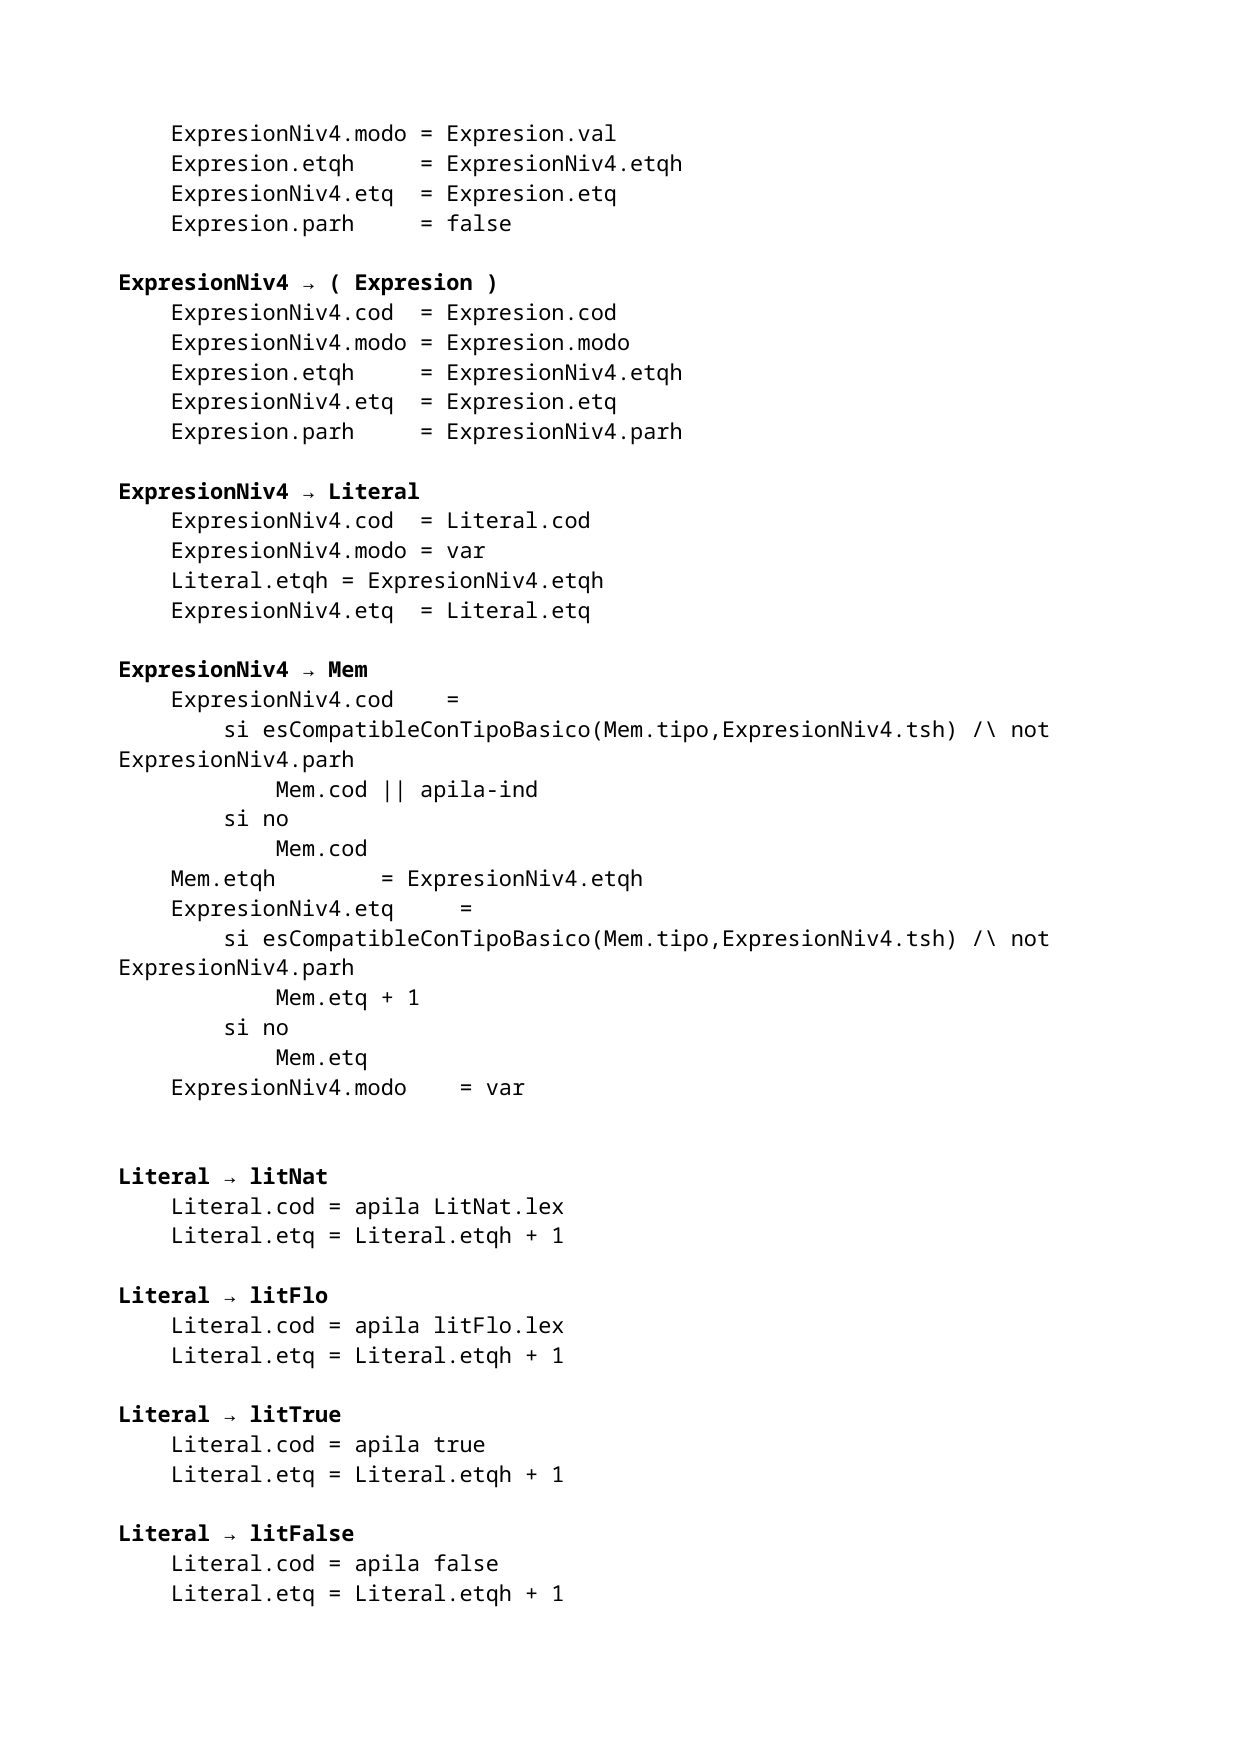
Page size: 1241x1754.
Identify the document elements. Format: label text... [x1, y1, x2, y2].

text Literal.etq = Literal.etqh + 1 [118, 1459, 1122, 1488]
text ExpresionNiv4 → Literal [118, 476, 1122, 505]
text Literal → litFlo [118, 1280, 1122, 1310]
text si no [118, 803, 1122, 833]
text ExpresionNiv4.modo = var [118, 1071, 1122, 1101]
text Literal.etq = Literal.etqh + 1 [118, 1578, 1122, 1608]
text Mem.etq [118, 1042, 1122, 1071]
text ExpresionNiv4.cod = Literal.cod [118, 505, 1122, 535]
text si esCompatibleConTipoBasico(Mem.tipo,ExpresionNiv4.tsh) /\ not ExpresionNiv4.parh [118, 922, 1122, 982]
text si esCompatibleConTipoBasico(Mem.tipo,ExpresionNiv4.tsh) /\ not ExpresionNiv4.parh [118, 714, 1122, 773]
text ExpresionNiv4 → Mem [118, 654, 1122, 684]
text Literal.cod = apila LitNat.lex [118, 1191, 1122, 1220]
text ExpresionNiv4.etq = Expresion.etq [118, 178, 1122, 207]
text ExpresionNiv4.etq = Literal.etq [118, 595, 1122, 624]
text Literal.etqh = ExpresionNiv4.etqh [118, 565, 1122, 595]
text Literal → litTrue [118, 1399, 1122, 1429]
text Expresion.parh = ExpresionNiv4.parh [118, 416, 1122, 446]
text si no [118, 1012, 1122, 1042]
text ExpresionNiv4.modo = var [118, 535, 1122, 565]
text Literal.cod = apila false [118, 1548, 1122, 1578]
text Expresion.parh = false [118, 207, 1122, 237]
text Expresion.etqh = ExpresionNiv4.etqh [118, 356, 1122, 386]
text Literal.cod = apila litFlo.lex [118, 1310, 1122, 1339]
text Expresion.etqh = ExpresionNiv4.etqh [118, 148, 1122, 178]
text ExpresionNiv4.etq = Expresion.etq [118, 386, 1122, 416]
text ExpresionNiv4 → ( Expresion ) [118, 267, 1122, 297]
text Literal.cod = apila true [118, 1429, 1122, 1459]
text ExpresionNiv4.modo = Expresion.val [118, 118, 1122, 148]
text Literal.etq = Literal.etqh + 1 [118, 1339, 1122, 1369]
text Literal → litNat [118, 1161, 1122, 1191]
text Mem.etq + 1 [118, 982, 1122, 1012]
text ExpresionNiv4.etq = [118, 893, 1122, 922]
text Mem.etqh = ExpresionNiv4.etqh [118, 863, 1122, 893]
text ExpresionNiv4.cod = [118, 684, 1122, 714]
text Mem.cod [118, 833, 1122, 863]
text Literal.etq = Literal.etqh + 1 [118, 1220, 1122, 1250]
text ExpresionNiv4.modo = Expresion.modo [118, 327, 1122, 356]
text Mem.cod || apila-ind [118, 773, 1122, 803]
text Literal → litFalse [118, 1518, 1122, 1548]
text ExpresionNiv4.cod = Expresion.cod [118, 297, 1122, 327]
